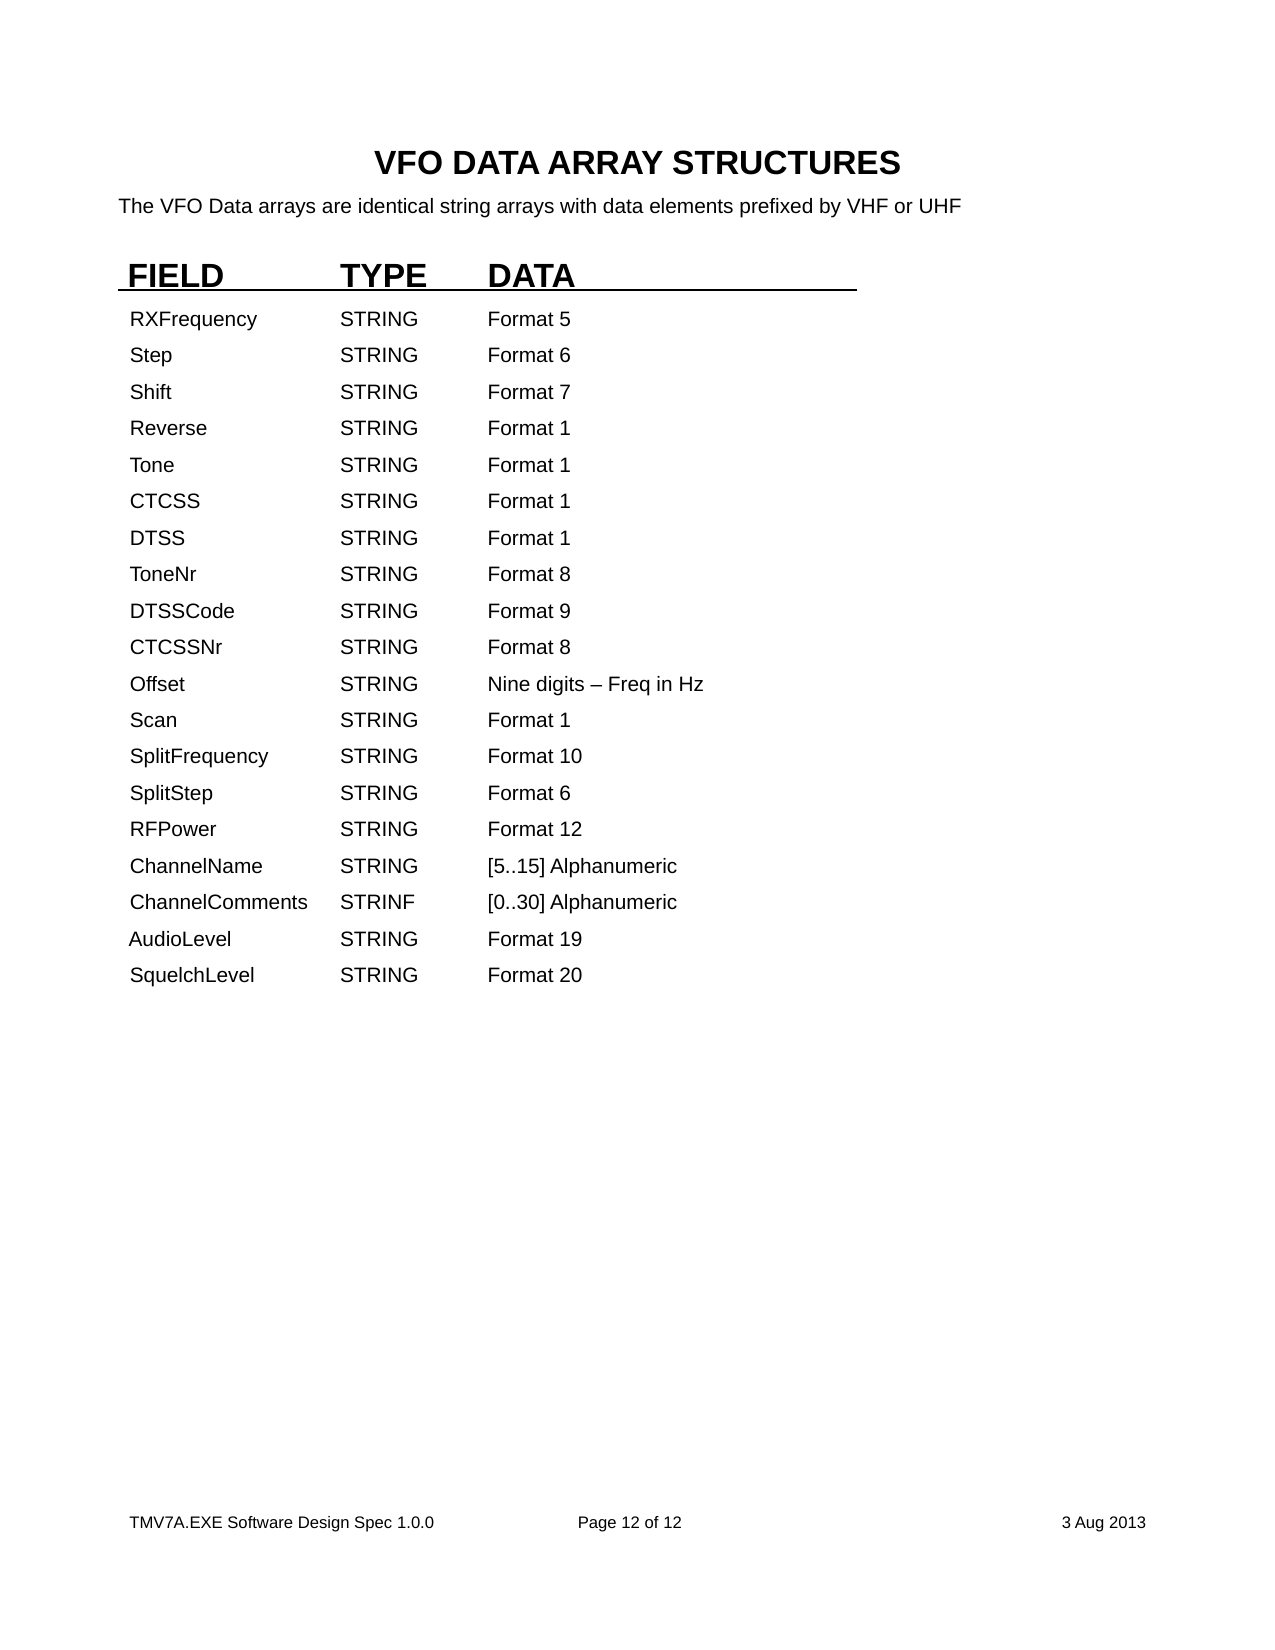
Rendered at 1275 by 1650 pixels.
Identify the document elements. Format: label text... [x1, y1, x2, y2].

text Offset STRING Nine digits – Freq in Hz [118, 671, 1157, 695]
text Scan STRING Format 1 [118, 708, 1157, 732]
text The VFO Data arrays are identical string arrays with data elements prefixed by VHF or UHF [118, 194, 1157, 218]
text CTCSS STRING Format 1 [118, 489, 1157, 513]
text CTCSSNr STRING Format 8 [118, 635, 1157, 659]
text ChannelName STRING [5..15] Alphanumeric [118, 854, 1157, 878]
text RFPower STRING Format 12 [118, 817, 1157, 841]
text DTSSCode STRING Format 9 [118, 598, 1157, 622]
text RXFrequency STRING Format 5 [118, 307, 1157, 331]
text Reverse STRING Format 1 [118, 416, 1157, 440]
text DTSS STRING Format 1 [118, 526, 1157, 549]
subtitle FIELD TYPE DATA [118, 256, 1157, 294]
text Shift STRING Format 7 [118, 380, 1157, 404]
text ToneNr STRING Format 8 [118, 562, 1157, 586]
text SquelchLevel STRING Format 20 [118, 963, 1157, 987]
subtitle VFO DATA ARRAY STRUCTURES [118, 143, 1157, 182]
text AudioLevel STRING Format 19 [118, 927, 1157, 951]
text Step STRING Format 6 [118, 343, 1157, 367]
text ChannelComments STRINF [0..30] Alphanumeric [118, 890, 1157, 914]
text SplitStep STRING Format 6 [118, 781, 1157, 805]
text SplitFrequency STRING Format 10 [118, 744, 1157, 768]
text Tone STRING Format 1 [118, 453, 1157, 477]
